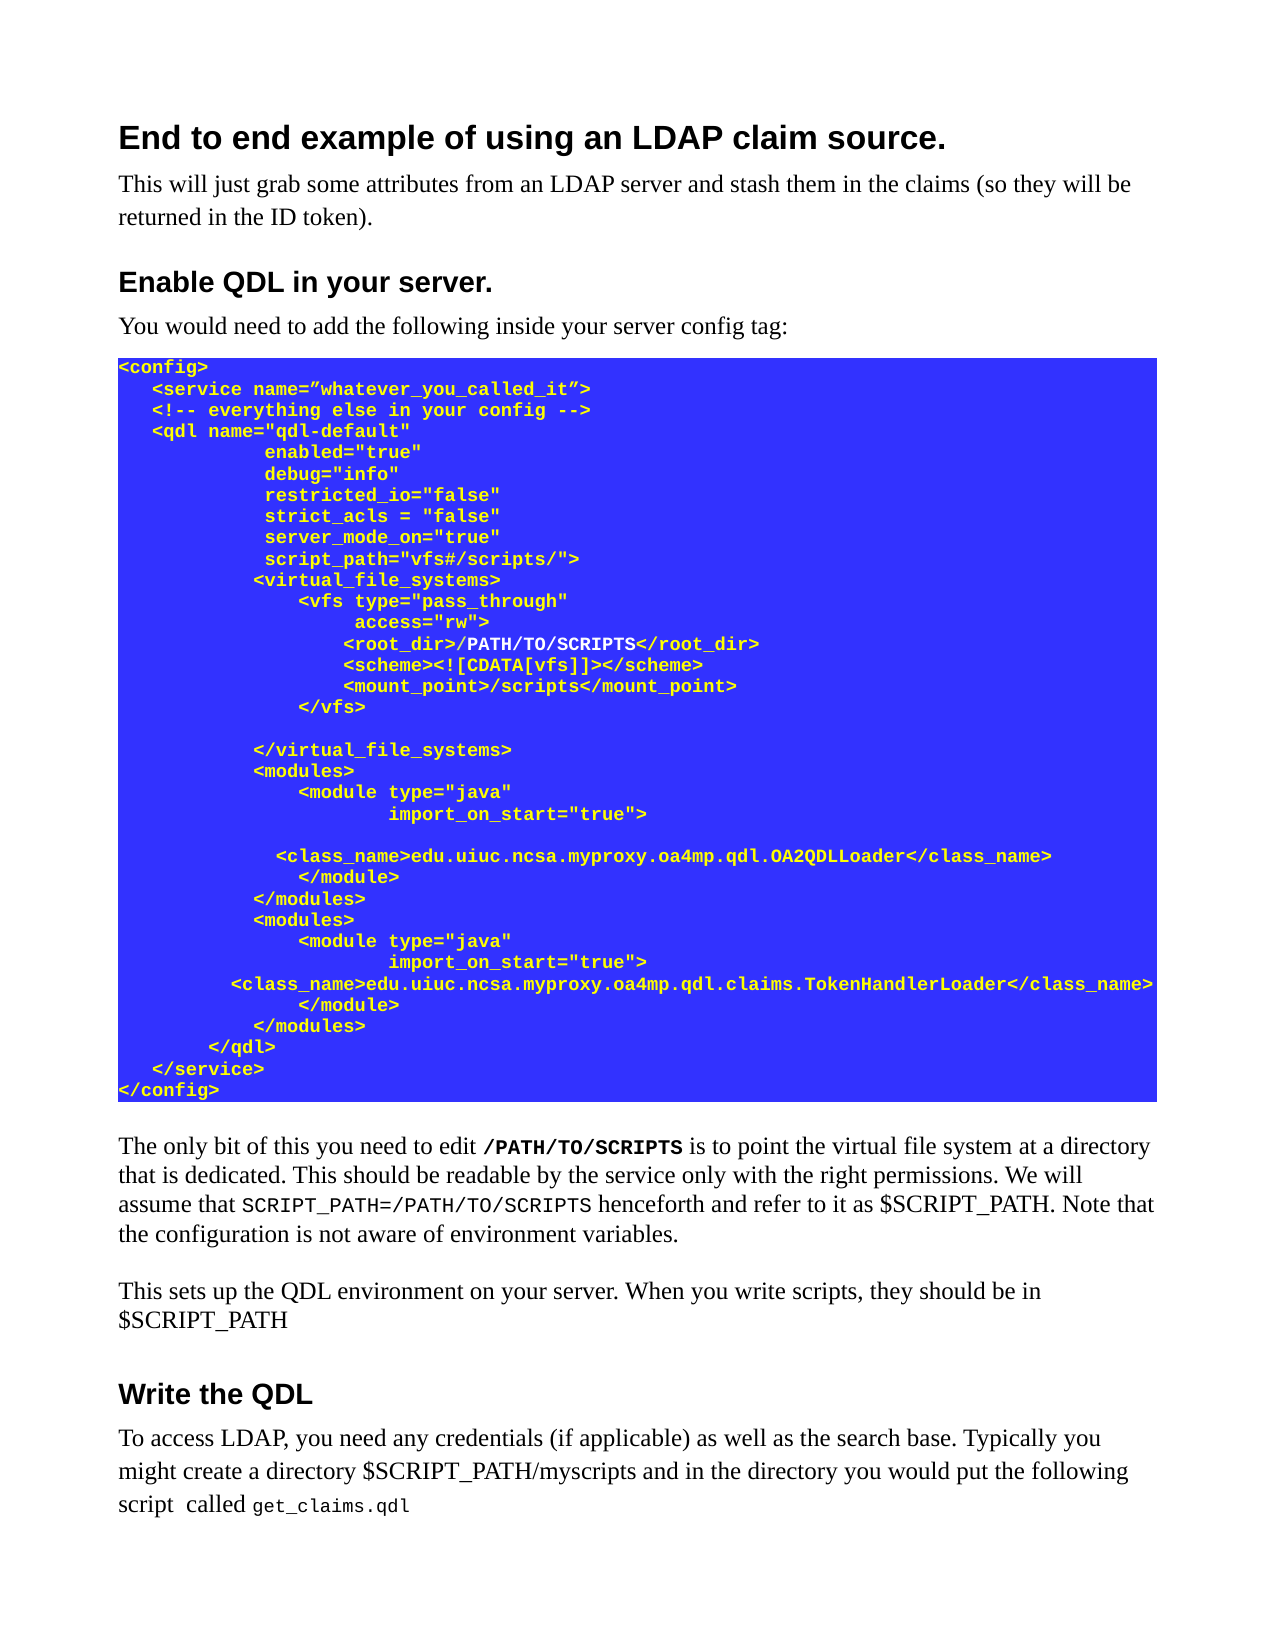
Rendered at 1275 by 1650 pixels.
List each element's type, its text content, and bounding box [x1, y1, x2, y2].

text <!-- everything else in your config --> [118, 401, 1157, 422]
text import_on_start="true"> [118, 804, 1157, 826]
text </virtual_file_systems> [118, 741, 1157, 762]
text </modules> [118, 1017, 1157, 1038]
text <qdl name="qdl-default" [118, 422, 1157, 443]
subtitle Enable QDL in your server. [118, 264, 1157, 298]
text <mount_point>/scripts</mount_point> [118, 677, 1157, 698]
text </vfs> [118, 698, 1157, 719]
text strict_acls = "false" [118, 507, 1157, 528]
text <class_name>edu.uiuc.ncsa.myproxy.oa4mp.qdl.OA2QDLLoader</class_name> [118, 847, 1157, 868]
text The only bit of this you need to edit /PATH/TO/SCRIPTS is to point the virtual file system at a directory that is dedicated. This should be readable by the service only with the right permissions. We will assume that SCRIPT_PATH=/PATH/TO/SCRIPTS henceforth and refer to it as $SCRIPT_PATH. Note that the configuration is not aware of environment variables. [118, 1131, 1157, 1247]
text access="rw"> [118, 613, 1157, 634]
text <vfs type="pass_through" [118, 592, 1157, 613]
text server_mode_on="true" [118, 528, 1157, 549]
text </service> [118, 1059, 1157, 1081]
text <service name=”whatever_you_called_it”> [118, 379, 1157, 401]
text <scheme><![CDATA[vfs]]></scheme> [118, 656, 1157, 677]
text debug="info" [118, 464, 1157, 486]
text <root_dir>/PATH/TO/SCRIPTS</root_dir> [118, 634, 1157, 656]
text </module> [118, 868, 1157, 889]
text You would need to add the following inside your server config tag: [118, 311, 1157, 339]
text restricted_io="false" [118, 486, 1157, 507]
text <module type="java" [118, 783, 1157, 804]
subtitle End to end example of using an LDAP claim source. [118, 118, 1157, 157]
text This sets up the QDL environment on your server. When you write scripts, they should be in $SCRIPT_PATH [118, 1276, 1157, 1334]
text </qdl> [118, 1038, 1157, 1059]
text <modules> [118, 911, 1157, 932]
text </modules> [118, 889, 1157, 911]
text To access LDAP, you need any credentials (if applicable) as well as the search base. Typically you might create a directory $SCRIPT_PATH/myscripts and in the directory you would put the following script called get_claims.qdl [118, 1423, 1157, 1518]
text This will just grab some attributes from an LDAP server and stash them in the claims (so they will be returned in the ID token). [118, 169, 1157, 231]
subtitle Write the QDL [118, 1377, 1157, 1411]
text <module type="java" [118, 932, 1157, 953]
text enabled="true" [118, 443, 1157, 464]
text <config> [118, 358, 1157, 379]
text <modules> [118, 762, 1157, 783]
text script_path="vfs#/scripts/"> [118, 549, 1157, 571]
text <virtual_file_systems> [118, 571, 1157, 592]
text <class_name>edu.uiuc.ncsa.myproxy.oa4mp.qdl.claims.TokenHandlerLoader</class_name> [118, 974, 1157, 996]
text </module> [118, 996, 1157, 1017]
text import_on_start="true"> [118, 953, 1157, 974]
text </config> [118, 1081, 1157, 1102]
